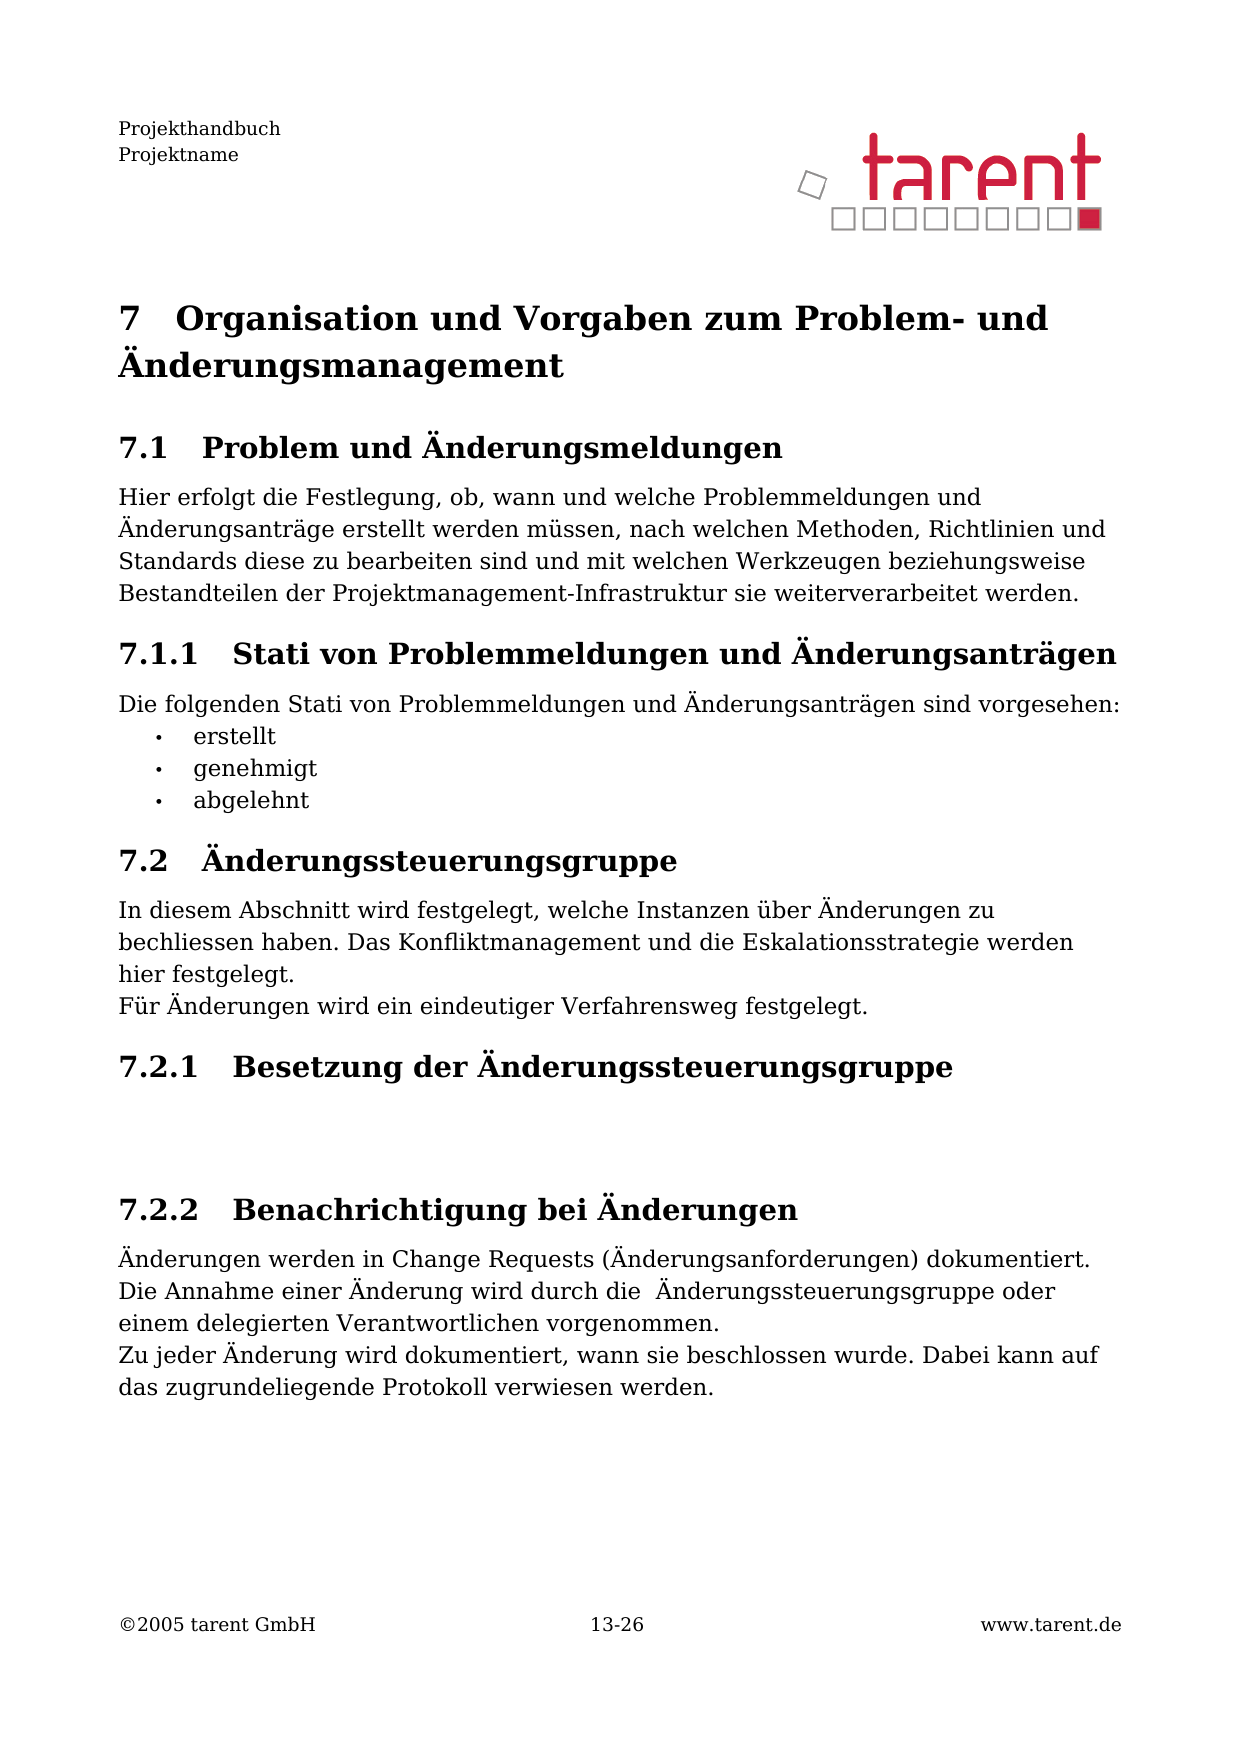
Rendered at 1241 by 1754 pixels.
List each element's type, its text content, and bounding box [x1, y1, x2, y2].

subtitle Benachrichtigung bei Änderungen [118, 1193, 1122, 1227]
subtitle Änderungssteuerungsgruppe [118, 844, 1122, 878]
text Hier erfolgt die Festlegung, ob, wann und welche Problemmeldungen und Änderungsanträge erstellt werden müssen, nach welchen Methoden, Richtlinien und Standards diese zu bearbeiten sind und mit welchen Werkzeugen beziehungsweise Bestandteilen der Projektmanagement-Infrastruktur sie weiterverarbeitet werden. [118, 484, 1122, 607]
list abgelehnt [156, 787, 1122, 813]
text Zu jeder Änderung wird dokumentiert, wann sie beschlossen wurde. Dabei kann auf das zugrundeliegende Protokoll verwiesen werden. [118, 1342, 1122, 1401]
subtitle Organisation und Vorgaben zum Problem- und Änderungsmanagement [118, 299, 1122, 386]
subtitle Problem und Änderungsmeldungen [118, 431, 1122, 465]
text Für Änderungen wird ein eindeutiger Verfahrensweg festgelegt. [118, 993, 1122, 1020]
text Änderungen werden in Change Requests (Änderungsanforderungen) dokumentiert. Die Annahme einer Änderung wird durch die Änderungssteuerungsgruppe oder einem delegierten Verantwortlichen vorgenommen. [118, 1246, 1122, 1337]
subtitle Besetzung der Änderungssteuerungsgruppe [118, 1050, 1122, 1084]
list erstellt [156, 723, 1122, 749]
list genehmigt [156, 755, 1122, 782]
picture [784, 120, 1117, 242]
subtitle Stati von Problemmeldungen und Änderungsanträgen [118, 637, 1122, 672]
text Die folgenden Stati von Problemmeldungen und Änderungsanträgen sind vorgesehen: [118, 691, 1122, 718]
text In diesem Abschnitt wird festgelegt, welche Instanzen über Änderungen zu bechliessen haben. Das Konfliktmanagement und die Eskalationsstrategie werden hier festgelegt. [118, 897, 1122, 988]
